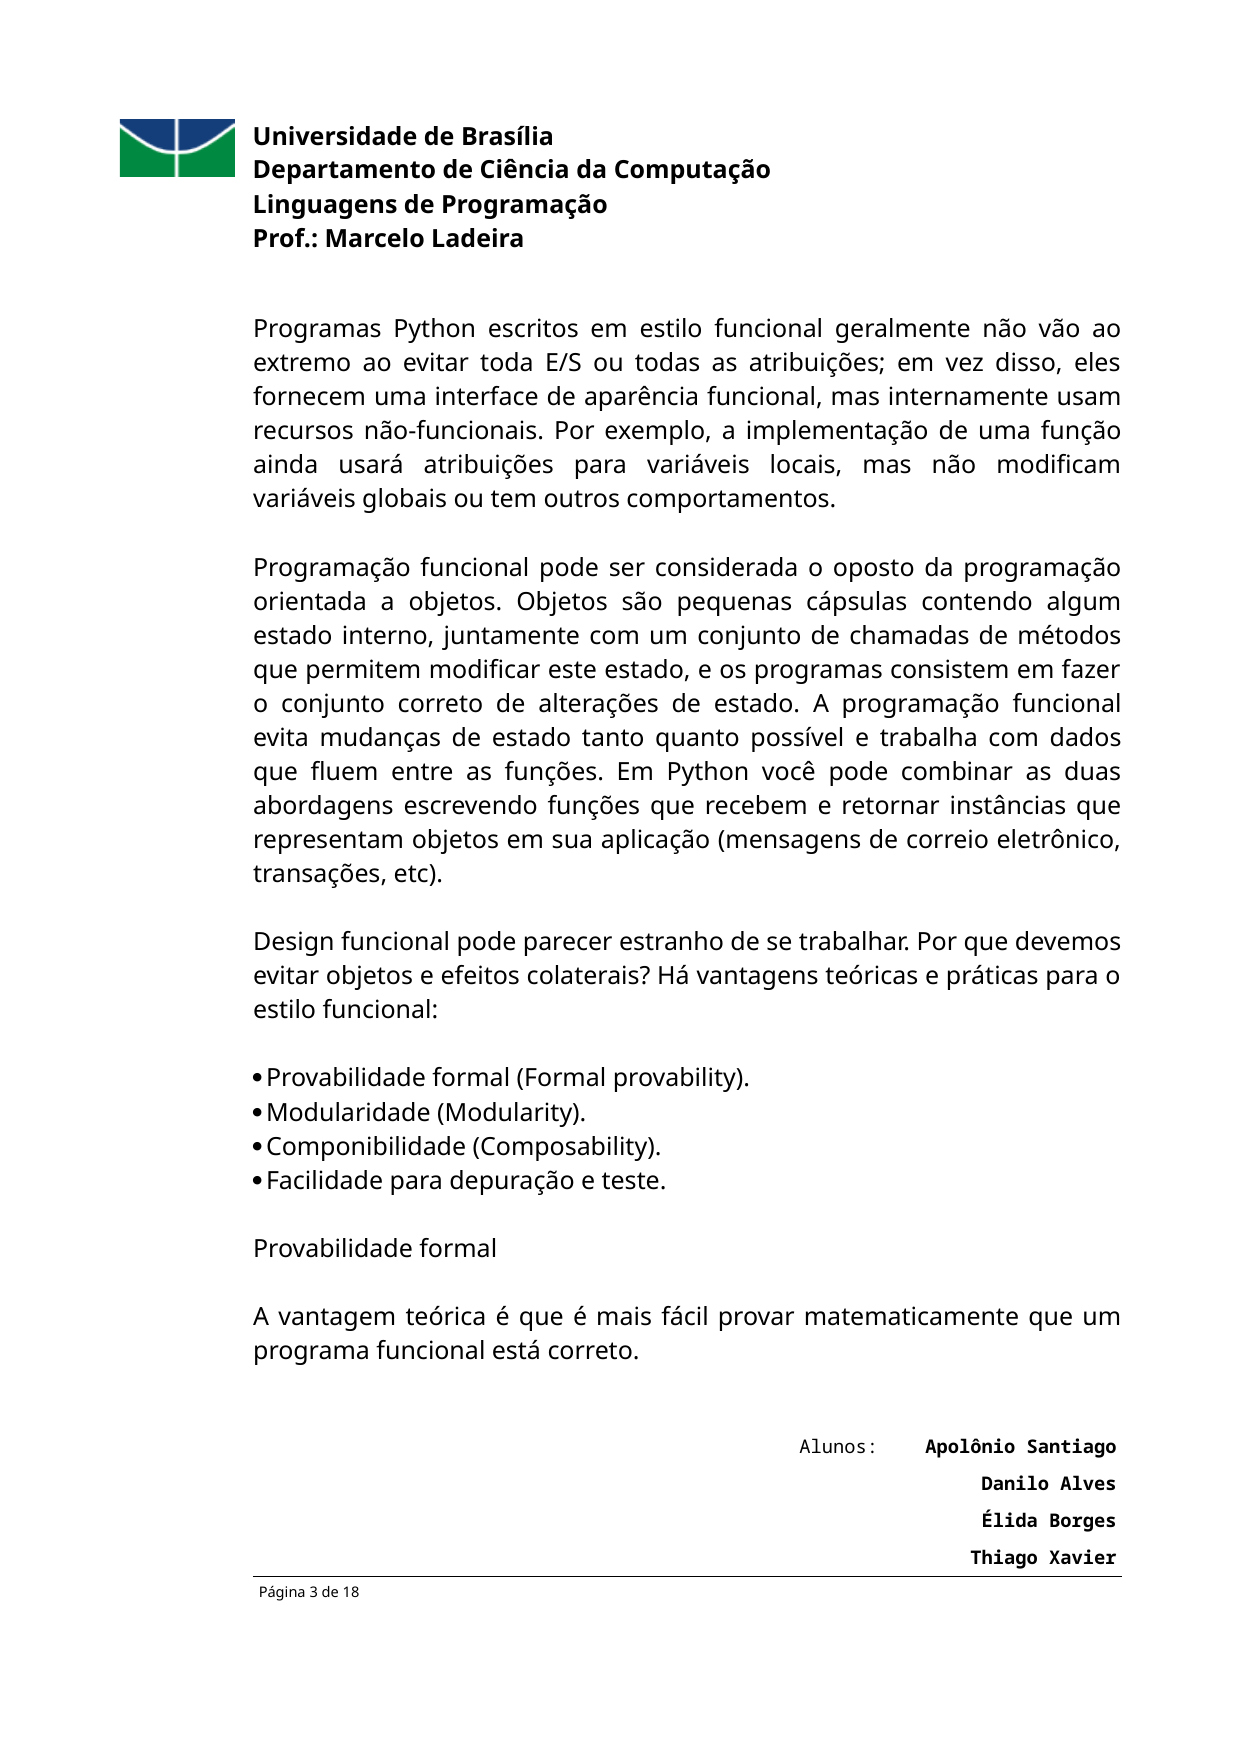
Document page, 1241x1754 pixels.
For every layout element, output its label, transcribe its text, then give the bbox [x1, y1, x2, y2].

text Programação funcional pode ser considerada o oposto da programação orientada a objetos. Objetos são pequenas cápsulas contendo algum estado interno, juntamente com um conjunto de chamadas de métodos que permitem modificar este estado, e os programas consistem em fazer o conjunto correto de alterações de estado. A programação funcional evita mudanças de estado tanto quanto possível e trabalha com dados que fluem entre as funções. Em Python você pode combinar as duas abordagens escrevendo funções que recebem e retornar instâncias que representam objetos em sua aplicação (mensagens de correio eletrônico, transações, etc). [253, 549, 1122, 890]
list Facilidade para depuração e teste. [253, 1162, 1122, 1196]
text Provabilidade formal [253, 1230, 1122, 1264]
list Modularidade (Modularity). [253, 1094, 1122, 1128]
list Provabilidade formal (Formal provability). [253, 1060, 1122, 1094]
text Programas Python escritos em estilo funcional geralmente não vão ao extremo ao evitar toda E/S ou todas as atribuições; em vez disso, eles fornecem uma interface de aparência funcional, mas internamente usam recursos não-funcionais. Por exemplo, a implementação de uma função ainda usará atribuições para variáveis locais, mas não modificam variáveis globais ou tem outros comportamentos. [253, 311, 1122, 515]
list Componibilidade (Composability). [253, 1128, 1122, 1162]
text Design funcional pode parecer estranho de se trabalhar. Por que devemos evitar objetos e efeitos colaterais? Há vantagens teóricas e práticas para o estilo funcional: [253, 924, 1122, 1026]
text A vantagem teórica é que é mais fácil provar matematicamente que um programa funcional está correto. [253, 1298, 1122, 1367]
picture [119, 119, 235, 177]
